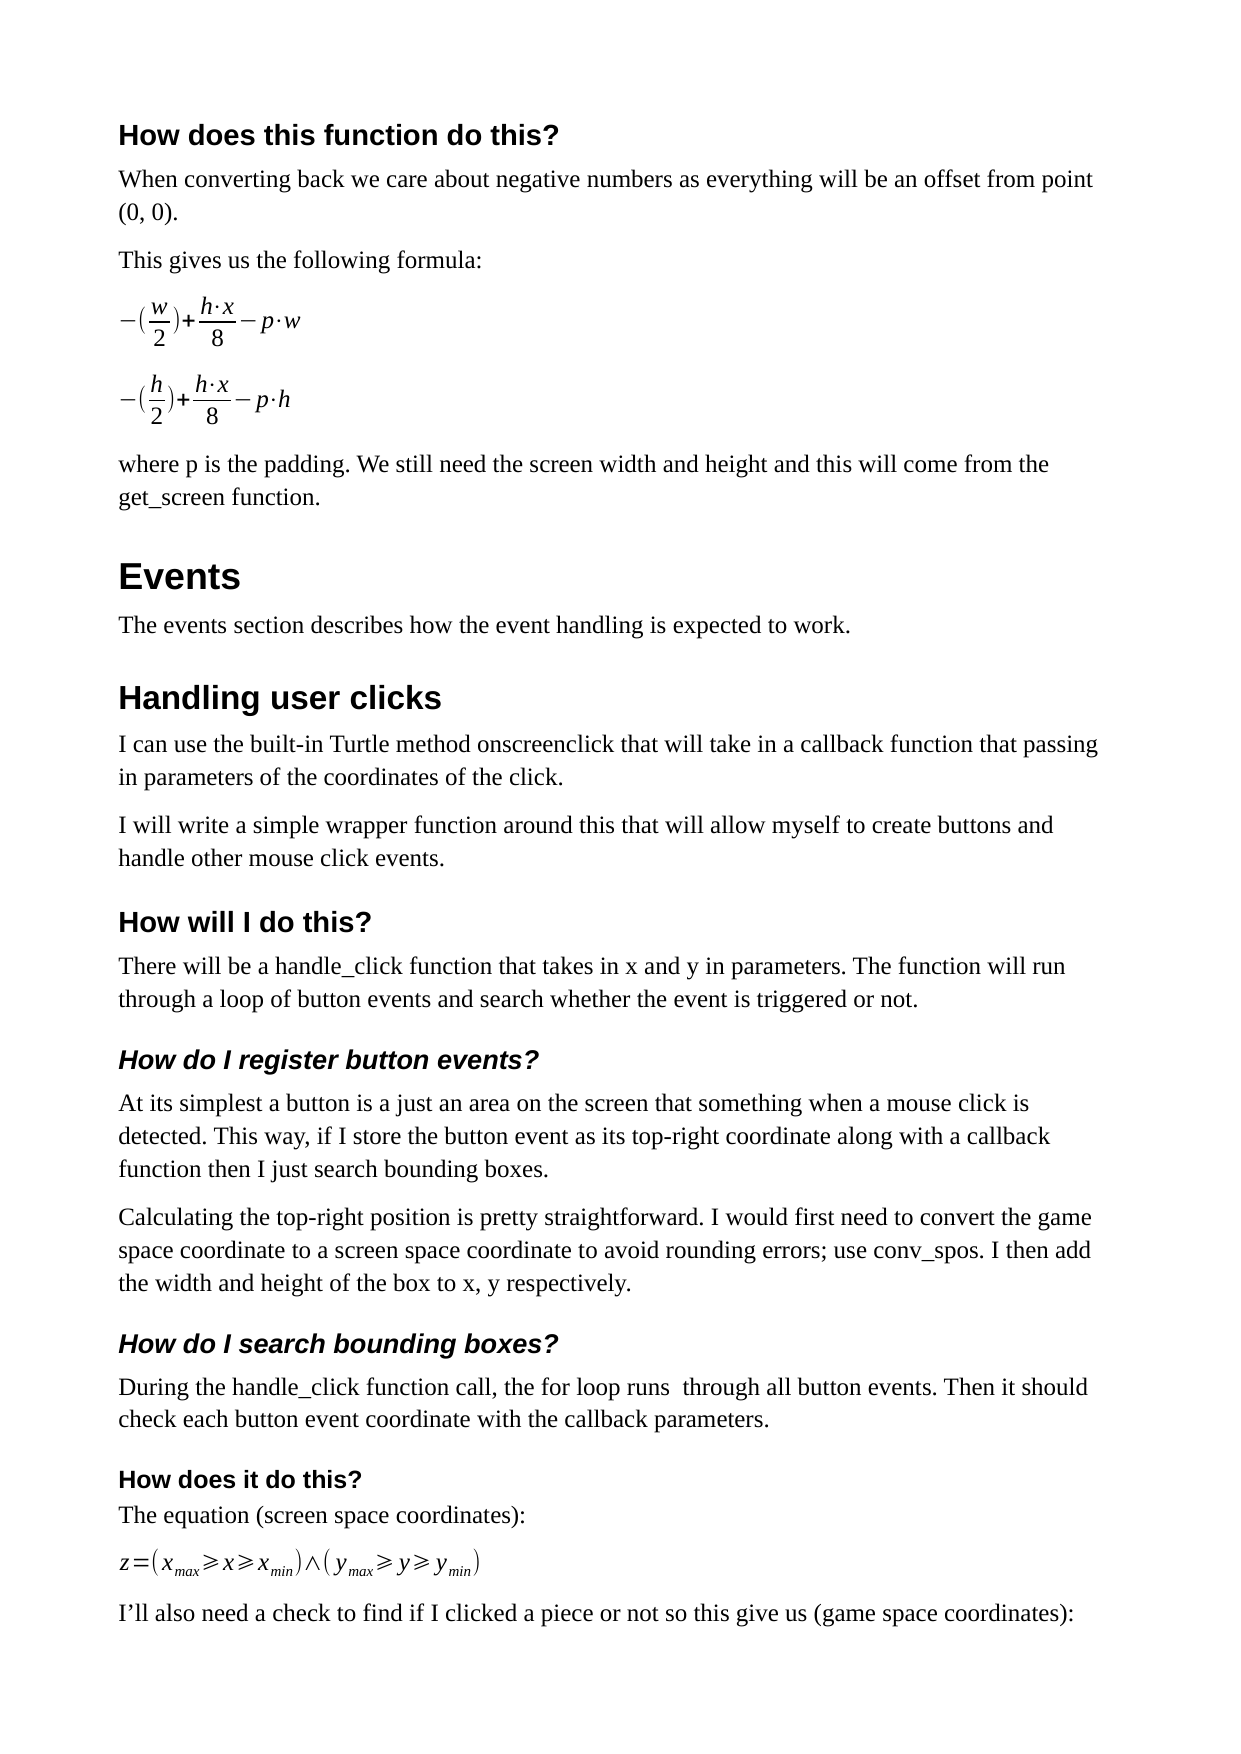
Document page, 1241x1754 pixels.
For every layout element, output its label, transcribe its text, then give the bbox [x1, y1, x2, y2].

subtitle How do I register button events? [118, 1044, 1122, 1076]
text Calculating the top-right position is pretty straightforward. I would first need to convert the game space coordinate to a screen space coordinate to avoid rounding errors; use conv_spos. I then add the width and height of the box to x, y respectively. [118, 1202, 1122, 1296]
text I can use the built-in Turtle method onscreenclick that will take in a callback function that passing in parameters of the coordinates of the click. [118, 729, 1122, 791]
subtitle Events [118, 554, 1122, 597]
subtitle How do I search bounding boxes? [118, 1328, 1122, 1359]
text During the handle_click function call, the for loop runs through all button events. Then it should check each button event coordinate with the callback parameters. [118, 1372, 1122, 1433]
subtitle How does this function do this? [118, 118, 1122, 152]
text The events section describes how the event handling is expected to work. [118, 610, 1122, 639]
subtitle How does it do this? [118, 1465, 1122, 1493]
text I’ll also need a check to find if I clicked a piece or not so this give us (game space coordinates): [118, 1598, 1122, 1627]
subtitle How will I do this? [118, 905, 1122, 939]
subtitle Handling user clicks [118, 678, 1122, 717]
text where p is the padding. We still need the screen width and height and this will come from the get_screen function. [118, 449, 1122, 510]
text I will write a simple wrapper function around this that will allow myself to create buttons and handle other mouse click events. [118, 810, 1122, 872]
text This gives us the following formula: [118, 245, 1122, 273]
text The equation (screen space coordinates): [118, 1500, 1122, 1528]
text At its simplest a button is a just an area on the screen that something when a mouse click is detected. This way, if I store the button event as its top-right coordinate along with a callback function then I just search bounding boxes. [118, 1088, 1122, 1183]
text When converting back we care about negative numbers as everything will be an offset from point (0, 0). [118, 164, 1122, 226]
text There will be a handle_click function that takes in x and y in parameters. The function will run through a loop of button events and search whether the event is triggered or not. [118, 951, 1122, 1013]
